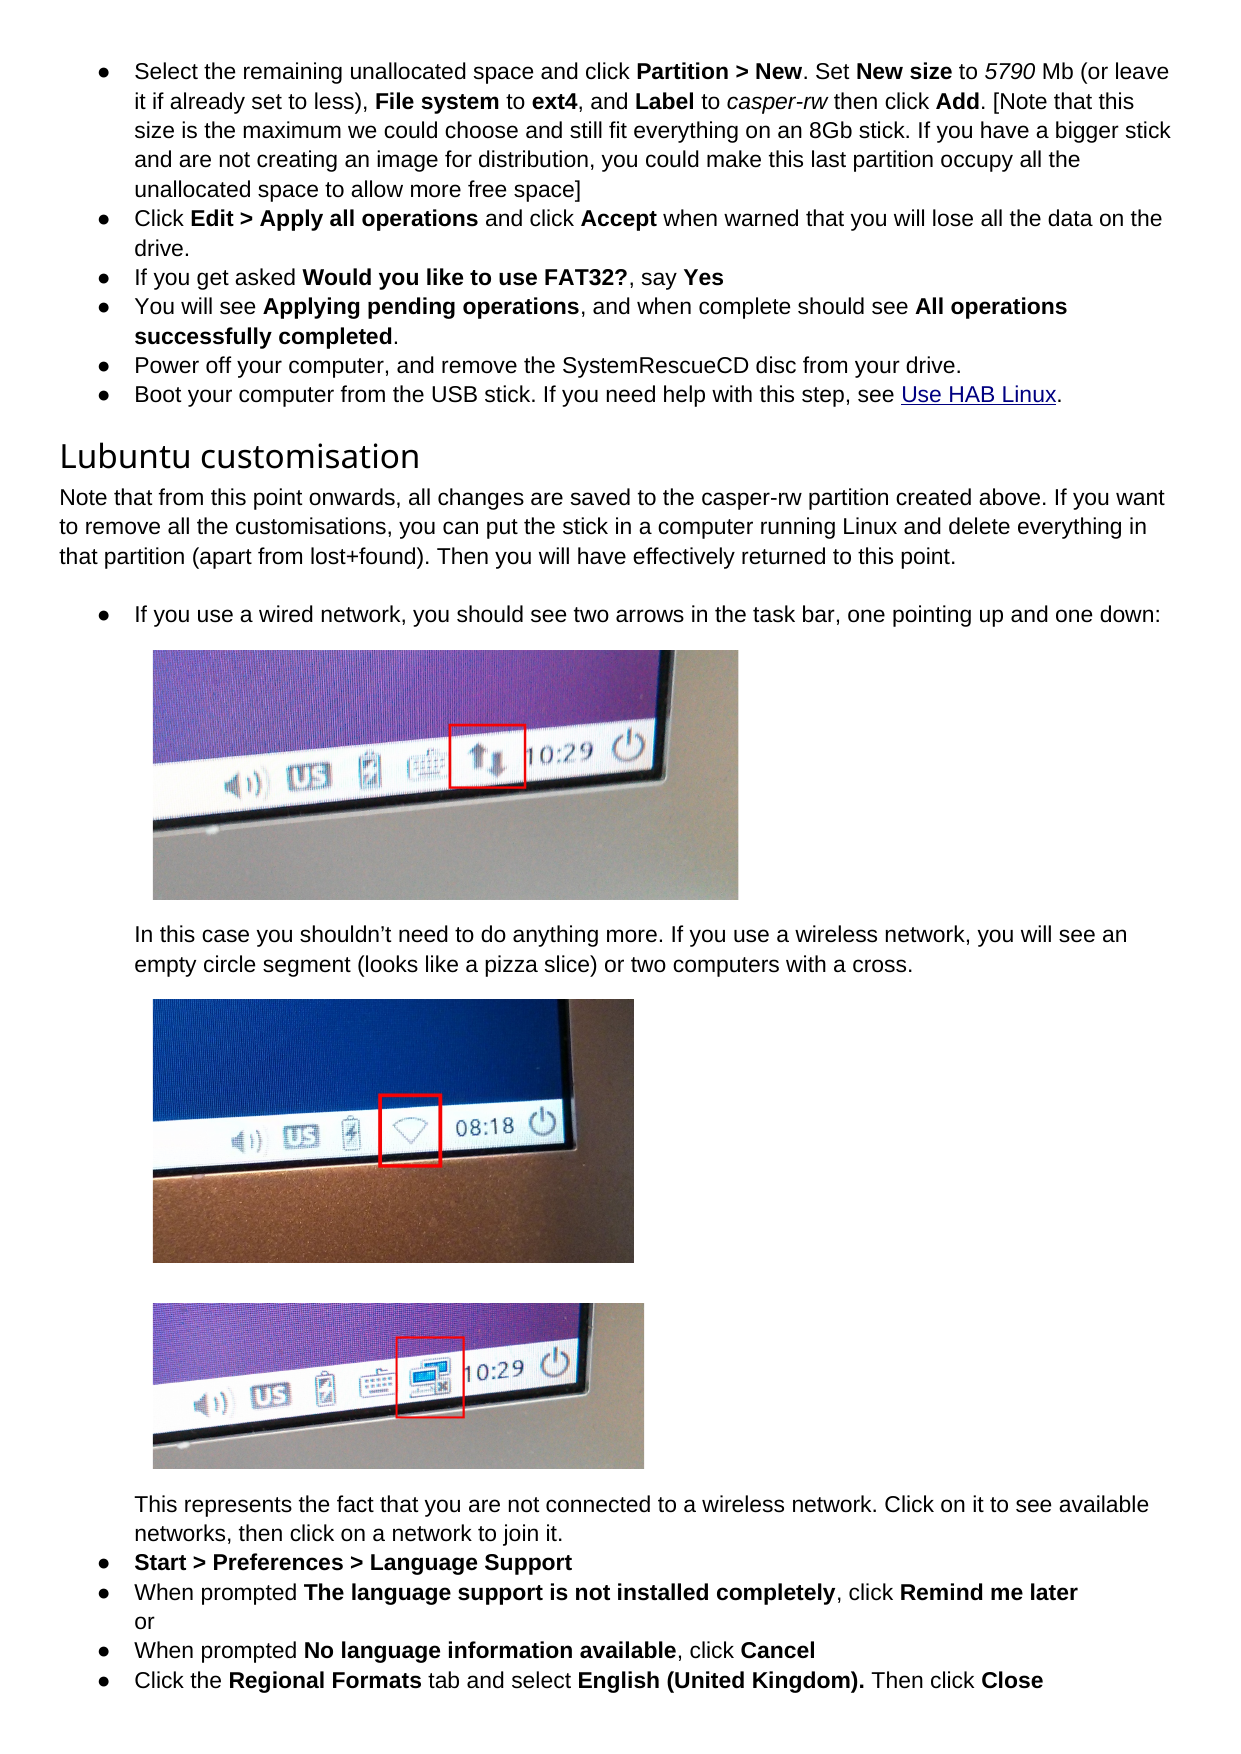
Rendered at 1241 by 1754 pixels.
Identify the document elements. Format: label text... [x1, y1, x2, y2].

picture [152, 1303, 645, 1469]
list You will see Applying pending operations, and when complete should see All operations successfully completed. [97, 294, 1181, 349]
list Click Edit > Apply all operations and click Accept when warned that you will lose all the data on the drive. [97, 206, 1181, 261]
list Click the Regional Formats tab and select English (United Kingdom). Then click Close [97, 1667, 1181, 1693]
list Boot your computer from the USB stick. If you need help with this step, see Use HAB Linux. [97, 382, 1181, 408]
text Note that from this point onwards, all changes are saved to the casper-rw partition created above. If you want to remove all the customisations, you can put the stick in a computer running Linux and delete everything in that partition (apart from lost+found). Then you will have effectively returned to this point. [59, 484, 1181, 569]
text In this case you shouldn’t need to do anything more. If you use a wireless network, you will see an empty circle segment (looks like a pizza slice) or two computers with a cross. [134, 922, 1181, 977]
picture [152, 999, 634, 1263]
list When prompted The language support is not installed completely, click Remind me later [97, 1579, 1181, 1605]
text or [59, 1609, 1181, 1634]
list If you get asked Would you like to use FAT32?, say Yes [97, 265, 1181, 290]
list Start > Preferences > Language Support [97, 1550, 1181, 1576]
list Select the remaining unallocated space and click Partition > New. Set New size to 5790 Mb (or leave it if already set to less), File system to ext4, and Label to casper-rw then click Add. [Note that this size is the maximum we could choose and still fit everything on an 8Gb stick. If you have a bigger stick and are not creating an image for distribution, you could make this last partition occupy all the unallocated space to allow more free space] [97, 59, 1181, 202]
text This represents the fact that you are not connected to a wireless network. Click on it to see available networks, then click on a network to join it. [134, 1491, 1181, 1546]
list When prompted No language information available, click Cancel [97, 1638, 1181, 1664]
subtitle Lubuntu customisation [59, 432, 1181, 478]
picture [152, 650, 739, 900]
list Power off your computer, and remove the SystemRescueCD disc from your drive. [97, 353, 1181, 378]
list If you use a wired network, you should see two arrows in the task bar, one pointing up and one down: [97, 602, 1181, 628]
